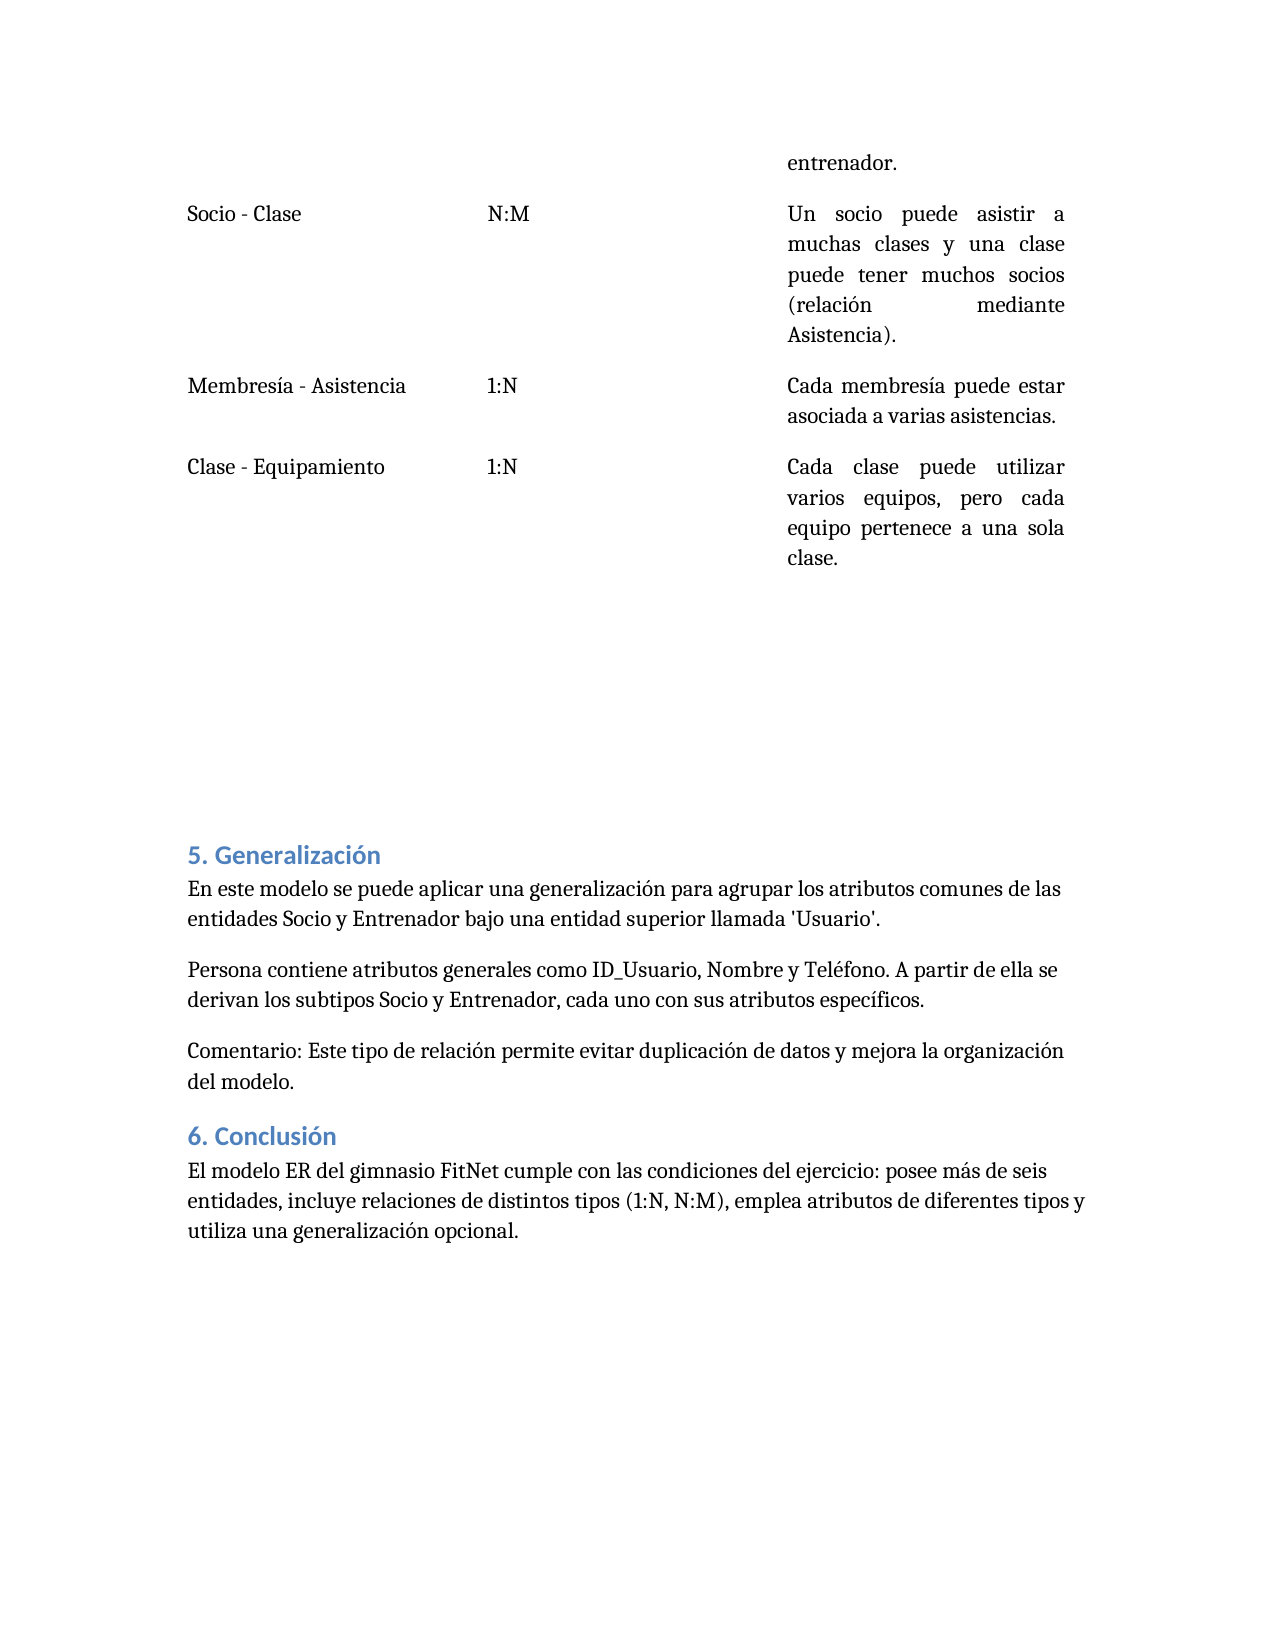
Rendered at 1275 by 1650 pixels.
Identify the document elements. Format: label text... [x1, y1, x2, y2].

text Comentario: Este tipo de relación permite evitar duplicación de datos y mejora la organización del modelo. [187, 1038, 1087, 1095]
text Persona contiene atributos generales como ID_Usuario, Nombre y Teléfono. A partir de ella se derivan los subtipos Socio y Entrenador, cada uno con sus atributos específicos. [187, 957, 1087, 1014]
subtitle 6. Conclusión [187, 1119, 1087, 1153]
table_cell entrenador. [776, 150, 1076, 201]
table_cell Membresía - Asistencia [176, 373, 476, 454]
table_cell [176, 150, 476, 201]
table_cell Cada clase puede utilizar varios equipos, pero cada equipo pertenece a una sola clase. [776, 454, 1076, 596]
table_cell Socio - Clase [176, 201, 476, 373]
table_cell [476, 150, 776, 201]
table_cell N:M [476, 201, 776, 373]
text En este modelo se puede aplicar una generalización para agrupar los atributos comunes de las entidades Socio y Entrenador bajo una entidad superior llamada 'Usuario'. [187, 876, 1087, 932]
table_cell Clase - Equipamiento [176, 454, 476, 596]
text El modelo ER del gimnasio FitNet cumple con las condiciones del ejercicio: posee más de seis entidades, incluye relaciones de distintos tipos (1:N, N:M), emplea atributos de diferentes tipos y utiliza una generalización opcional. [187, 1157, 1087, 1244]
table_cell Un socio puede asistir a muchas clases y una clase puede tener muchos socios (relación mediante Asistencia). [776, 201, 1076, 373]
table_cell Cada membresía puede estar asociada a varias asistencias. [776, 373, 1076, 454]
subtitle 5. Generalización [187, 838, 1087, 871]
table_cell 1:N [476, 373, 776, 454]
table_cell 1:N [476, 454, 776, 596]
